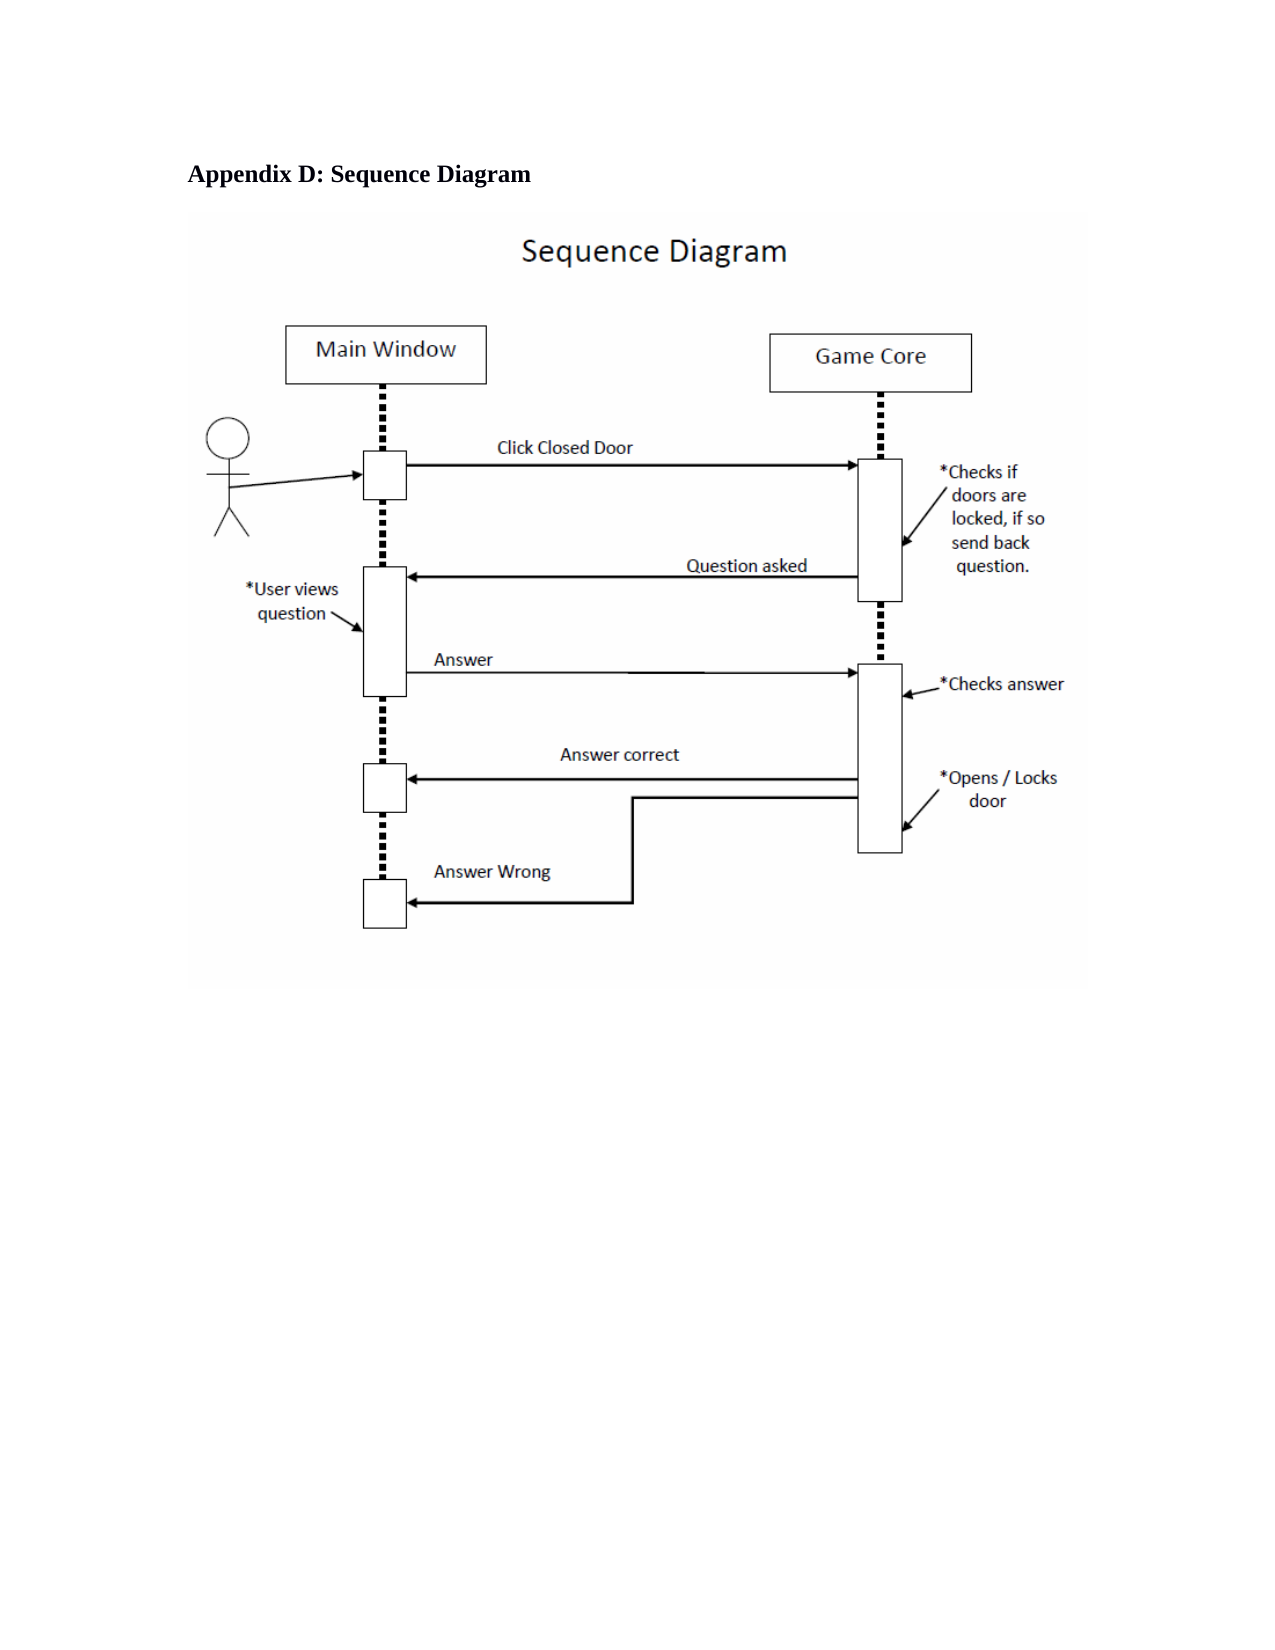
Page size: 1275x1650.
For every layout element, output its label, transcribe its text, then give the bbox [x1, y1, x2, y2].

text Appendix D: Sequence Diagram [187, 162, 1087, 187]
picture [187, 212, 1088, 989]
